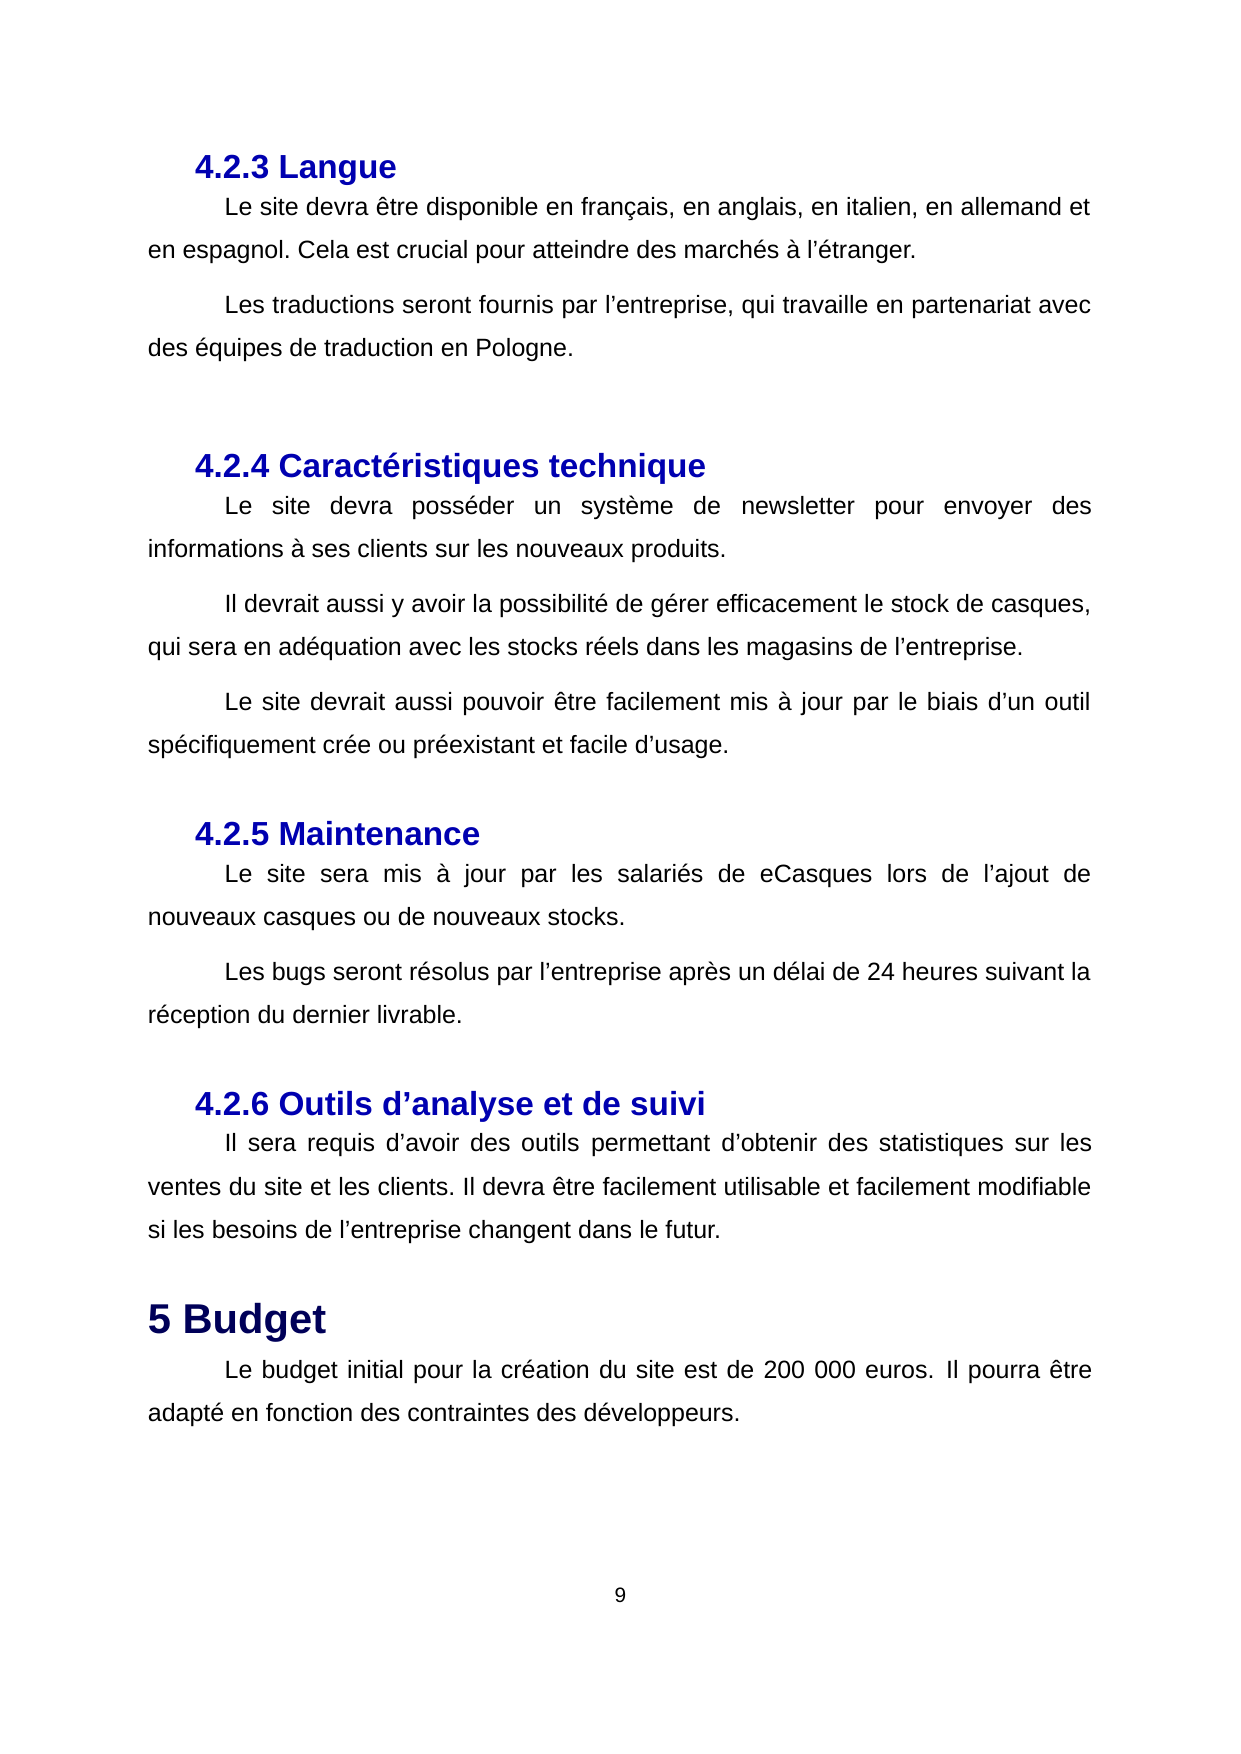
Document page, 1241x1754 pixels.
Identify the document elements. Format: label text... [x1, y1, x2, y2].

text Le site devra être disponible en français, en anglais, en italien, en allemand et en espagnol. Cela est crucial pour atteindre des marchés à l’étranger. [148, 192, 1093, 264]
text Les bugs seront résolus par l’entreprise après un délai de 24 heures suivant la réception du dernier livrable. [148, 957, 1093, 1028]
subtitle Caractéristiques technique [148, 446, 1093, 485]
text Les traductions seront fournis par l’entreprise, qui travaille en partenariat avec des équipes de traduction en Pologne. [148, 290, 1093, 362]
subtitle Budget [148, 1294, 1093, 1342]
text Le site devrait aussi pouvoir être facilement mis à jour par le biais d’un outil spécifiquement crée ou préexistant et facile d’usage. [148, 687, 1093, 758]
text Le site sera mis à jour par les salariés de eCasques lors de l’ajout de nouveaux casques ou de nouveaux stocks. [148, 858, 1093, 930]
subtitle Maintenance [148, 814, 1093, 853]
text Le site devra posséder un système de newsletter pour envoyer des informations à ses clients sur les nouveaux produits. [148, 491, 1093, 562]
subtitle Langue [148, 148, 1093, 186]
subtitle Outils d’analyse et de suivi [148, 1084, 1093, 1122]
text Le budget initial pour la création du site est de 200 000 euros. Il pourra être adapté en fonction des contraintes des développeurs. [148, 1355, 1093, 1427]
text Il devrait aussi y avoir la possibilité de gérer efficacement le stock de casques, qui sera en adéquation avec les stocks réels dans les magasins de l’entreprise. [148, 589, 1093, 661]
text Il sera requis d’avoir des outils permettant d’obtenir des statistiques sur les ventes du site et les clients. Il devra être facilement utilisable et facilement modifiable si les besoins de l’entreprise changent dans le futur. [148, 1128, 1093, 1243]
